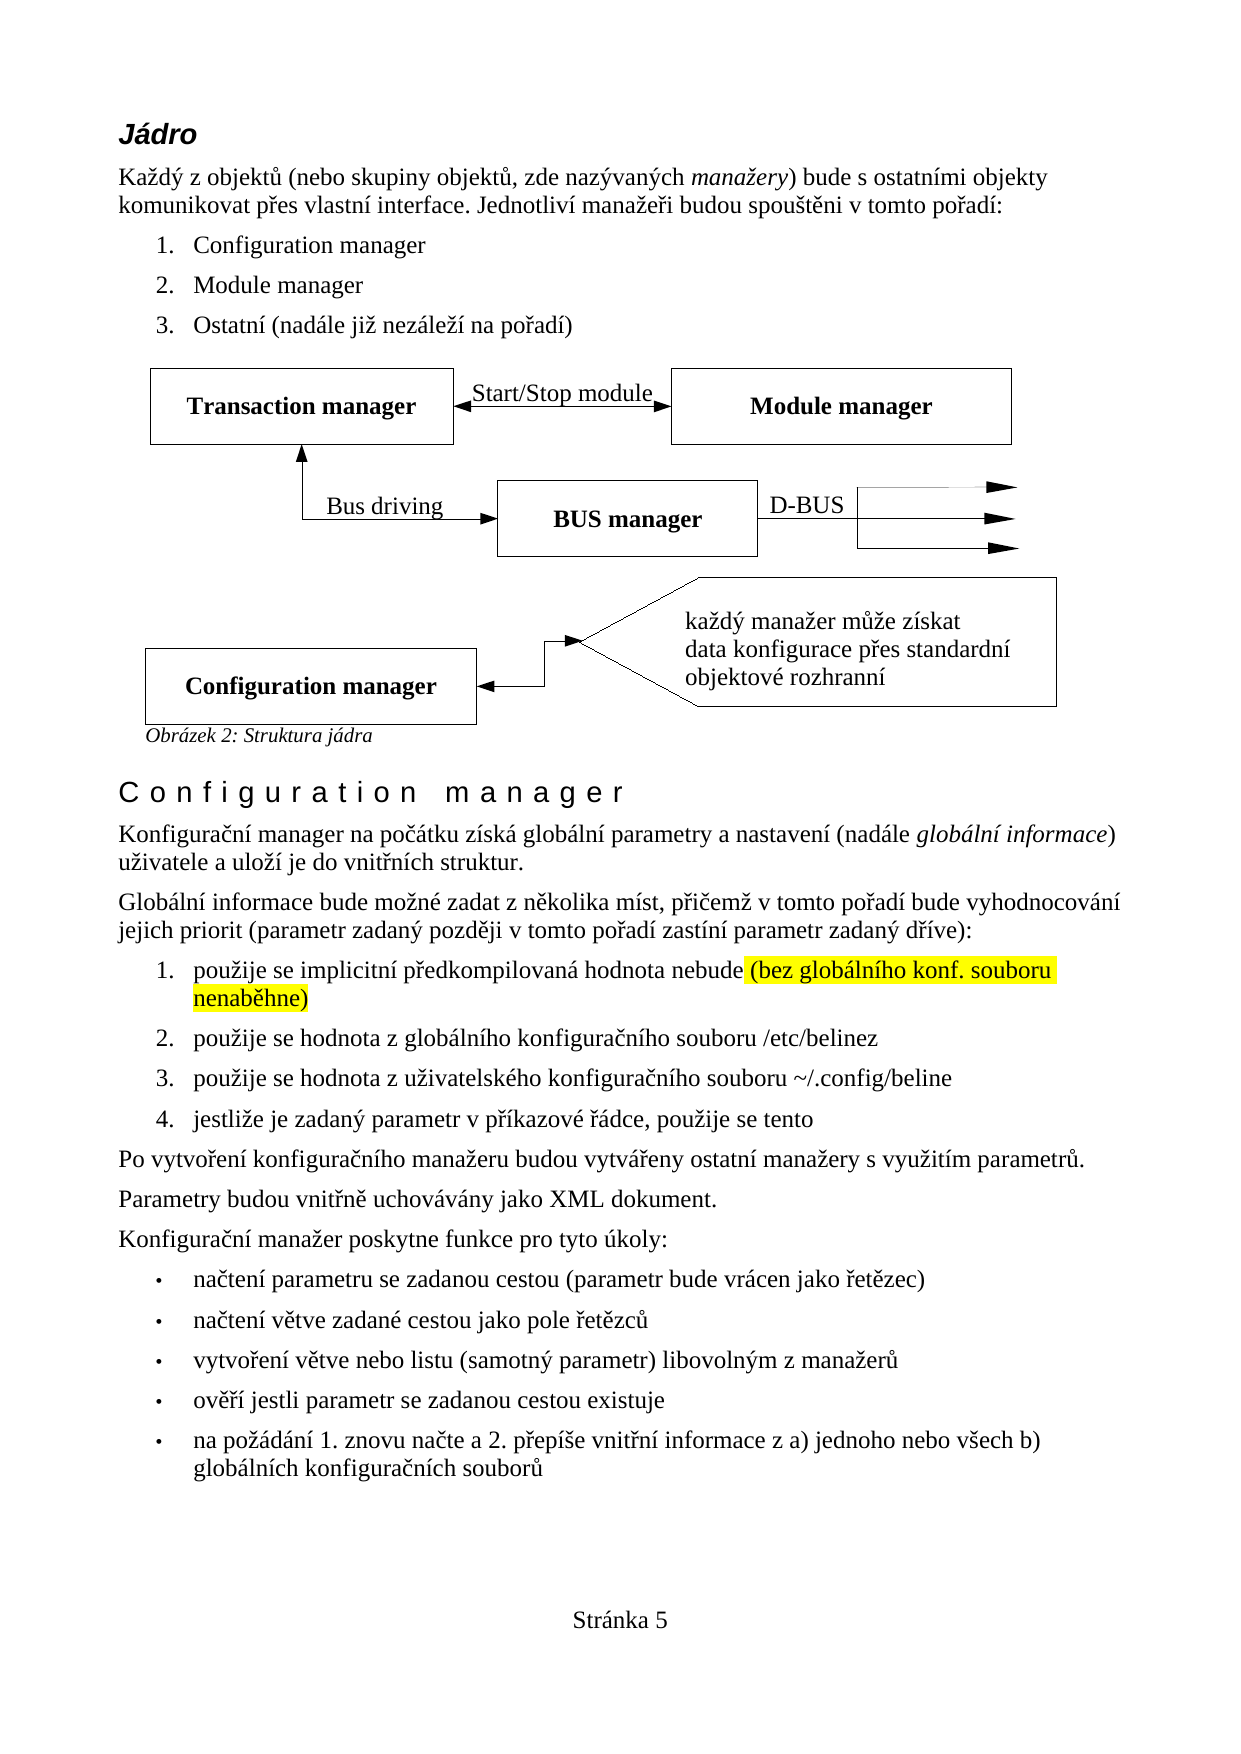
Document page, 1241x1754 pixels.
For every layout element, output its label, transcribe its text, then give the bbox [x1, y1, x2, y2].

list Module manager [156, 271, 1122, 299]
text Globální informace bude možné zadat z několika míst, přičemž v tomto pořadí bude vyhodnocování jejich priorit (parametr zadaný později v tomto pořadí zastíní parametr zadaný dříve): [118, 888, 1122, 944]
list použije se implicitní předkompilovaná hodnota nebude (bez globálního konf. souboru nenaběhne) [156, 956, 1122, 1012]
list ověří jestli parametr se zadanou cestou existuje [156, 1386, 1122, 1414]
subtitle Configuration manager [118, 377, 1122, 808]
text Obrázek 2: Struktura jádra [145, 364, 1095, 747]
list použije se hodnota z globálního konfiguračního souboru /etc/belinez [156, 1024, 1122, 1052]
text Konfigurační manager na počátku získá globální parametry a nastavení (nadále globální informace) uživatele a uloží je do vnitřních struktur. [118, 821, 1122, 876]
text Po vytvoření konfiguračního manažeru budou vytvářeny ostatní manažery s využitím parametrů. [118, 1145, 1122, 1173]
list načtení parametru se zadanou cestou (parametr bude vrácen jako řetězec) [156, 1266, 1122, 1293]
list načtení větve zadané cestou jako pole řetězců [156, 1306, 1122, 1333]
text Každý z objektů (nebo skupiny objektů, zde nazývaných manažery) bude s ostatními objekty komunikovat přes vlastní interface. Jednotliví manažeři budou spouštěni v tomto pořadí: [118, 163, 1122, 219]
subtitle [145, 352, 1095, 364]
text Parametry budou vnitřně uchovávány jako XML dokument. [118, 1185, 1122, 1213]
list Ostatní (nadále již nezáleží na pořadí) [156, 312, 1122, 339]
subtitle Jádro [118, 118, 1122, 151]
list vytvoření větve nebo listu (samotný parametr) libovolným z manažerů [156, 1346, 1122, 1374]
list Configuration manager [156, 231, 1122, 259]
list na požádání 1. znovu načte a 2. přepíše vnitřní informace z a) jednoho nebo všech b) globálních konfiguračních souborů [156, 1426, 1122, 1482]
list použije se hodnota z uživatelského konfiguračního souboru ~/.config/beline [156, 1064, 1122, 1092]
text Konfigurační manažer poskytne funkce pro tyto úkoly: [118, 1225, 1122, 1253]
list jestliže je zadaný parametr v příkazové řádce, použije se tento [156, 1105, 1122, 1132]
